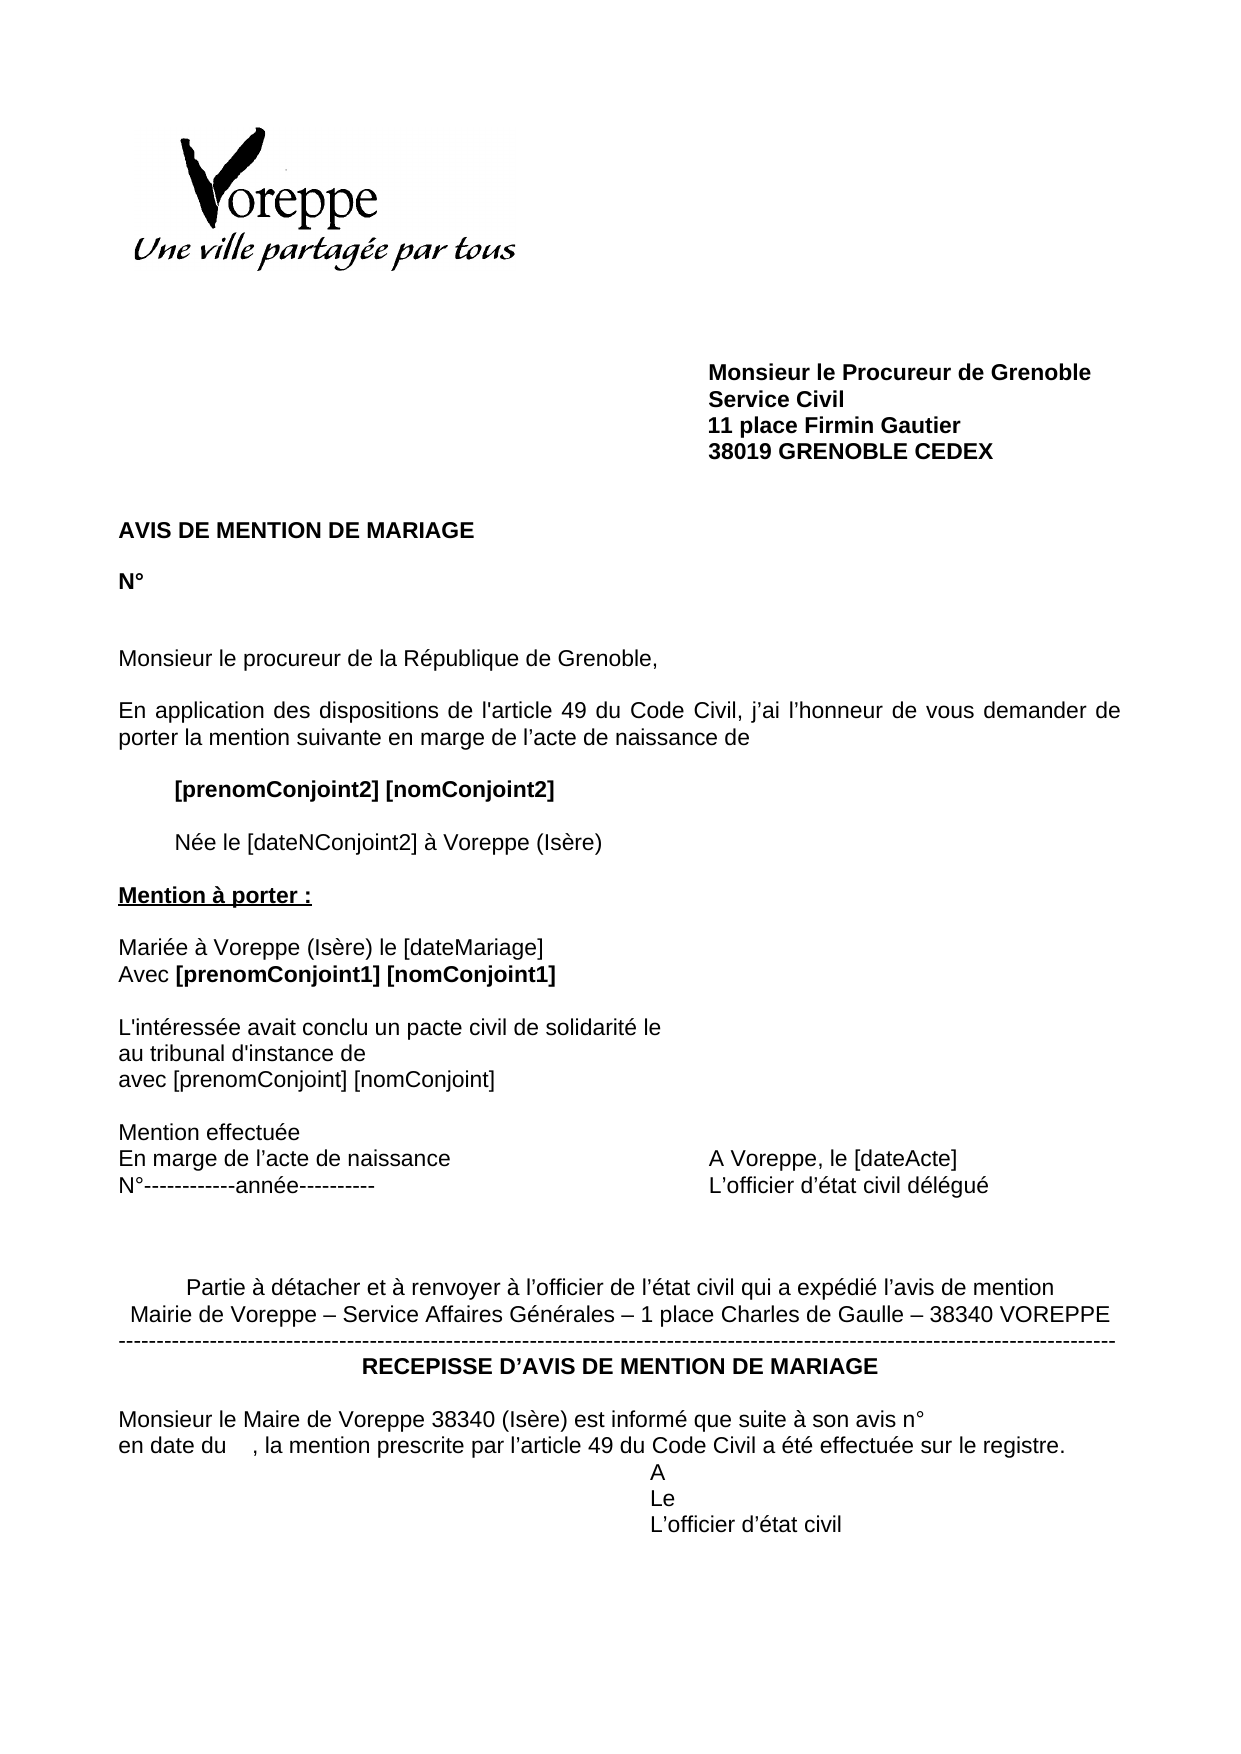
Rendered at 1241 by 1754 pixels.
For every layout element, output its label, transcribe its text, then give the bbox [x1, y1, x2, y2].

text en date du , la mention prescrite par l’article 49 du Code Civil a été effectuée sur le registre. [118, 1432, 1122, 1459]
subtitle Service Civil [707, 386, 1122, 412]
text L'intéressée avait conclu un pacte civil de solidarité le [118, 1013, 1122, 1040]
subtitle N°------------année---------- L’officier d’état civil délégué [118, 1172, 1122, 1198]
subtitle En marge de l’acte de naissance A Voreppe, le [dateActe] [118, 1145, 1122, 1172]
text [prenomConjoint2] [nomConjoint2] [174, 776, 1122, 803]
text En application des dispositions de l'article 49 du Code Civil, j’ai l’honneur de vous demander de porter la mention suivante en marge de l’acte de naissance de [118, 697, 1122, 750]
text avec [prenomConjoint] [nomConjoint] [118, 1066, 1122, 1092]
text Mairie de Voreppe – Service Affaires Générales – 1 place Charles de Gaulle – 38340 VOREPPE [118, 1301, 1122, 1327]
subtitle RECEPISSE D’AVIS DE MENTION DE MARIAGE [118, 1353, 1122, 1379]
text A [650, 1459, 1122, 1485]
subtitle 38019 GRENOBLE CEDEX [707, 438, 1122, 464]
text Avec [prenomConjoint1] [nomConjoint1] [118, 961, 1122, 987]
text Partie à détacher et à renvoyer à l’officier de l’état civil qui a expédié l’avis de mention [118, 1274, 1122, 1301]
text Le [650, 1485, 1122, 1511]
text Née le [dateNConjoint2] à Voreppe (Isère) [174, 829, 1122, 855]
subtitle AVIS DE MENTION DE MARIAGE [118, 517, 1122, 544]
text Mariée à Voreppe (Isère) le [dateMariage] [118, 934, 1122, 961]
subtitle Monsieur le Procureur de Grenoble [707, 359, 1122, 386]
text L’officier d’état civil [650, 1511, 1122, 1538]
text au tribunal d'instance de [118, 1040, 1122, 1066]
text Mention à porter : [118, 882, 1122, 908]
subtitle N° [118, 568, 1122, 594]
subtitle 11 place Firmin Gautier [707, 412, 1122, 438]
text ----------------------------------------------------------------------------------------------------------------------------------- [118, 1327, 1122, 1353]
text Monsieur le procureur de la République de Grenoble, [118, 644, 1122, 671]
subtitle Mention effectuée [118, 1119, 1122, 1145]
text Monsieur le Maire de Voreppe 38340 (Isère) est informé que suite à son avis n° [118, 1406, 1122, 1432]
picture [134, 127, 515, 271]
